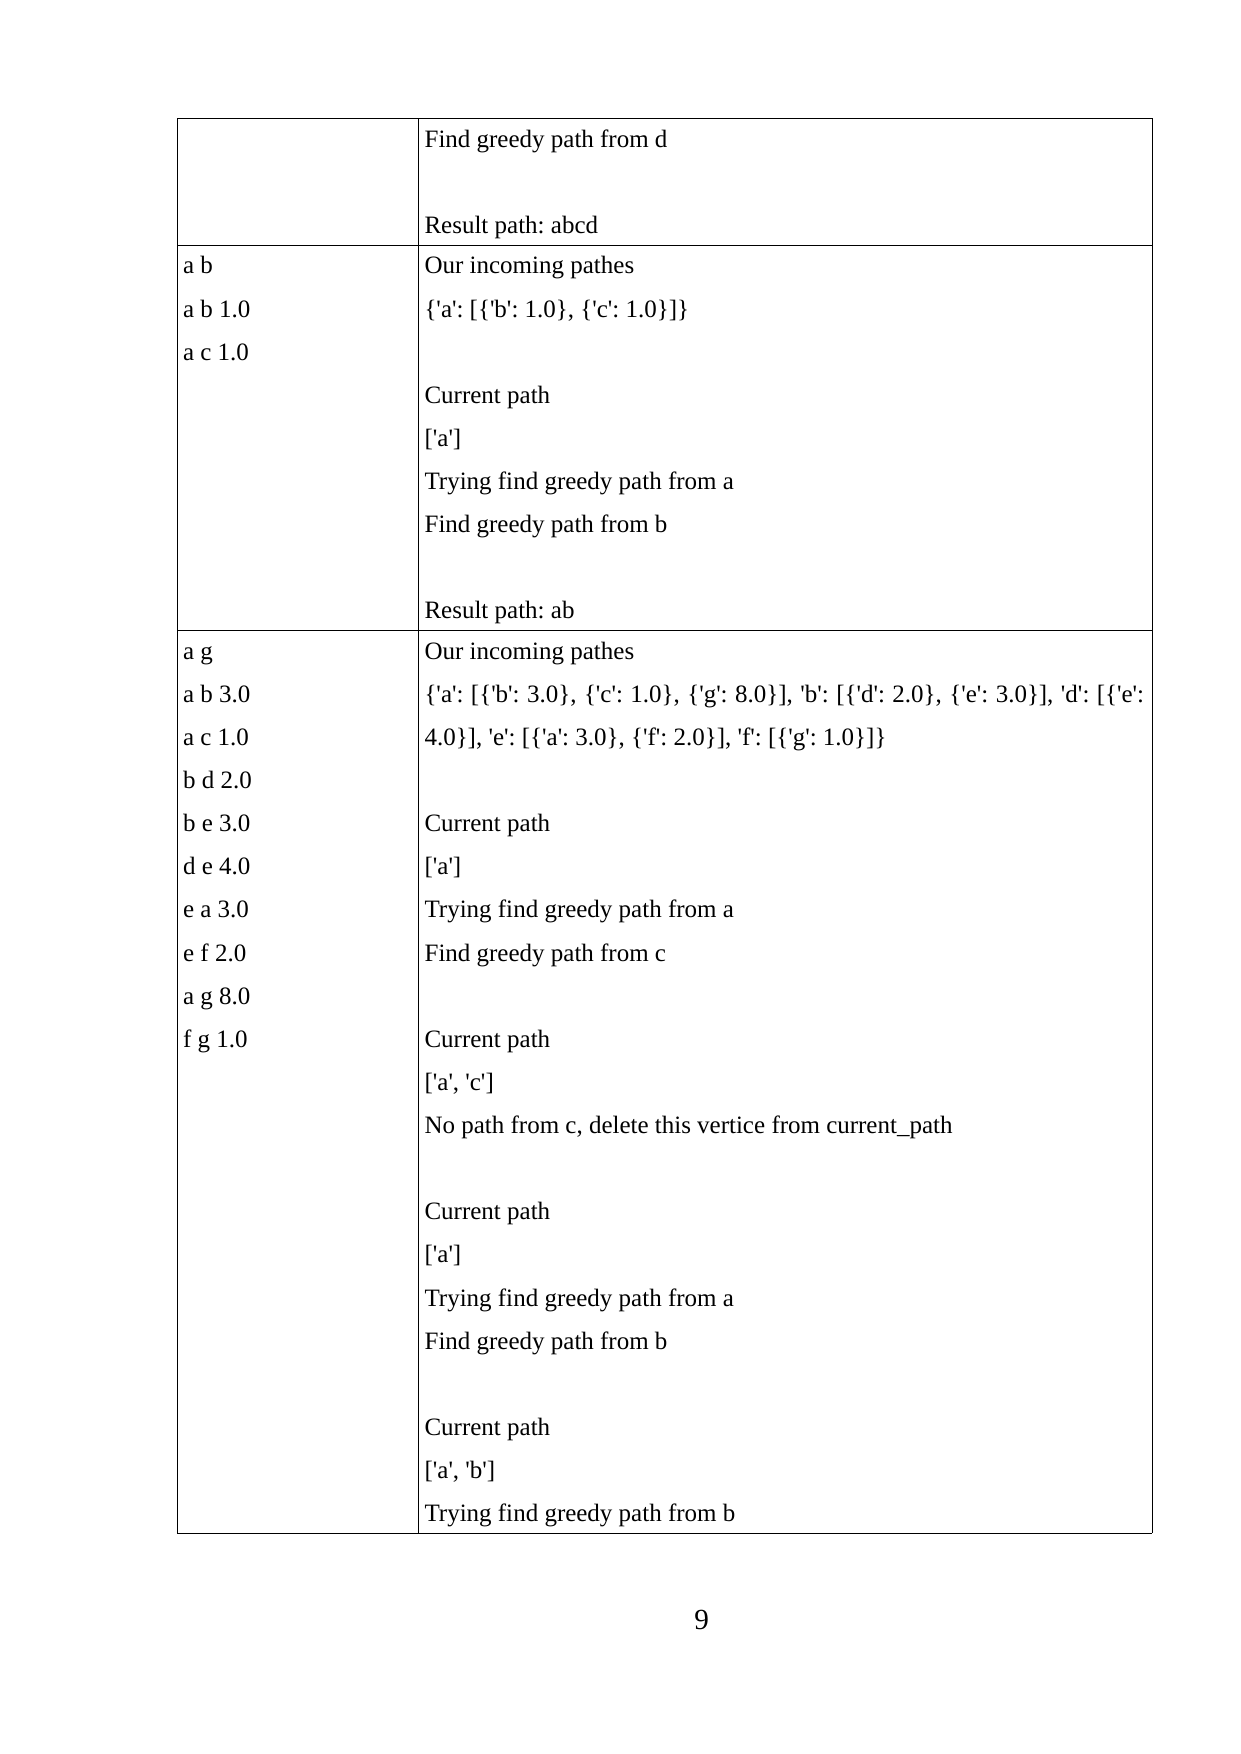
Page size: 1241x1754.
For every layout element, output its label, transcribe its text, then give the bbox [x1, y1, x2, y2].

table_cell a g a b 3.0 a c 1.0 b d 2.0 b e 3.0 d e 4.0 e a 3.0 e f 2.0 a g 8.0 f g 1.0 [178, 631, 418, 1533]
table_cell a b a b 1.0 a c 1.0 [178, 246, 418, 630]
table_cell Find greedy path from d Result path: abcd [419, 119, 1152, 245]
table_cell Our incoming pathes {'a': [{'b': 1.0}, {'c': 1.0}]} Current path ['a'] Trying find greedy path from a Find greedy path from b Result path: ab [419, 246, 1152, 630]
table_cell [178, 119, 418, 245]
table_cell Our incoming pathes {'a': [{'b': 3.0}, {'c': 1.0}, {'g': 8.0}], 'b': [{'d': 2.0}, {'e': 3.0}], 'd': [{'e': 4.0}], 'e': [{'a': 3.0}, {'f': 2.0}], 'f': [{'g': 1.0}]} Current path ['a'] Trying find greedy path from a Find greedy path from c Current path ['a', 'c'] No path from c, delete this vertice from current_path Current path ['a'] Trying find greedy path from a Find greedy path from b Current path ['a', 'b'] Trying find greedy path from b [419, 631, 1152, 1533]
